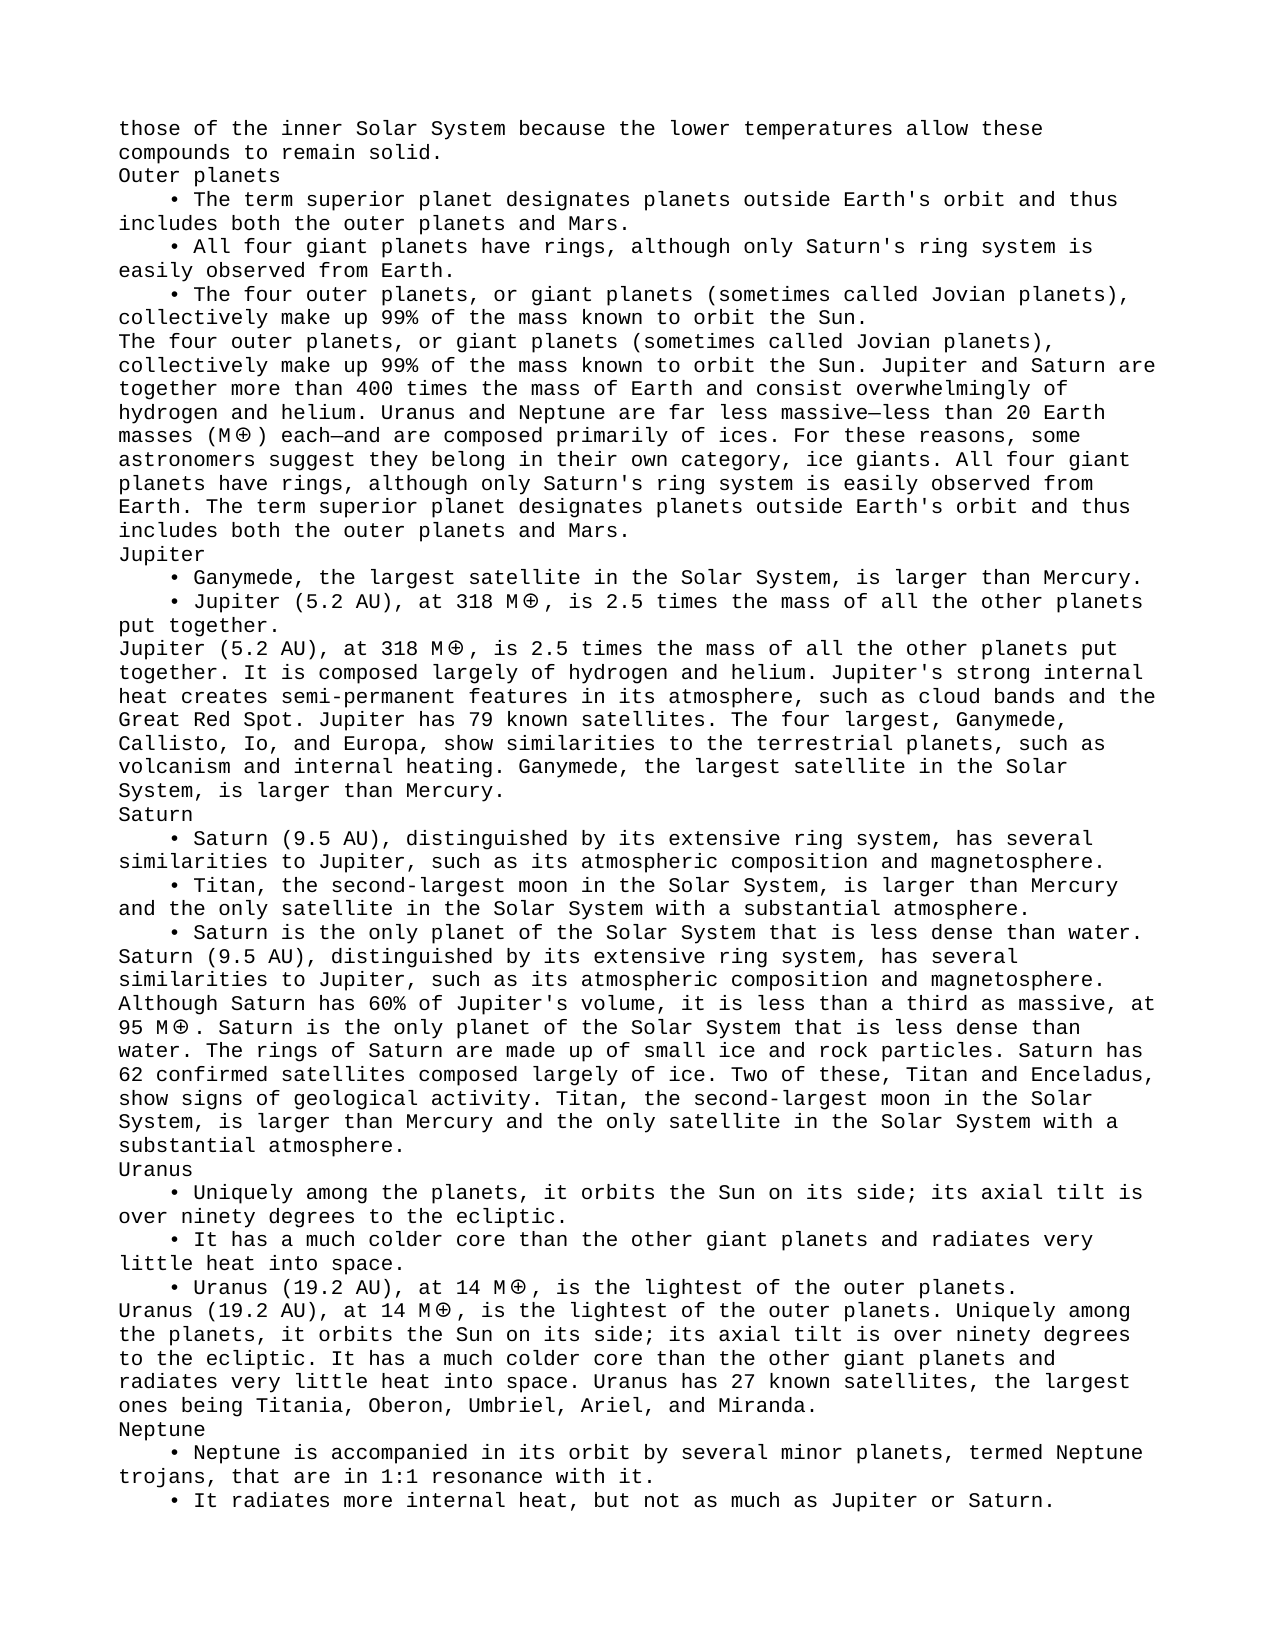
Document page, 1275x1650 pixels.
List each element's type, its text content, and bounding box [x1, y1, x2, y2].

text • Neptune is accompanied in its orbit by several minor planets, termed Neptune trojans, that are in 1:1 resonance with it. [118, 1442, 1157, 1489]
text • All four giant planets have rings, although only Saturn's ring system is easily observed from Earth. [118, 236, 1157, 284]
text • Titan, the second-largest moon in the Solar System, is larger than Mercury and the only satellite in the Solar System with a substantial atmosphere. [118, 875, 1157, 922]
text • Jupiter (5.2 AU), at 318 M⊕, is 2.5 times the mass of all the other planets put together. [118, 591, 1157, 638]
text Jupiter [118, 544, 1157, 567]
text Saturn [118, 804, 1157, 827]
text • Ganymede, the largest satellite in the Solar System, is larger than Mercury. [118, 567, 1157, 591]
text Jupiter (5.2 AU), at 318 M⊕, is 2.5 times the mass of all the other planets put together. It is composed largely of hydrogen and helium. Jupiter's strong internal heat creates semi-permanent features in its atmosphere, such as cloud bands and the Great Red Spot. Jupiter has 79 known satellites. The four largest, Ganymede, Callisto, Io, and Europa, show similarities to the terrestrial planets, such as volcanism and internal heating. Ganymede, the largest satellite in the Solar System, is larger than Mercury. [118, 638, 1157, 804]
text Outer planets [118, 165, 1157, 189]
text • Saturn is the only planet of the Solar System that is less dense than water. [118, 922, 1157, 946]
text The four outer planets, or giant planets (sometimes called Jovian planets), collectively make up 99% of the mass known to orbit the Sun. Jupiter and Saturn are together more than 400 times the mass of Earth and consist overwhelmingly of hydrogen and helium. Uranus and Neptune are far less massive—less than 20 Earth masses (M⊕) each—and are composed primarily of ices. For these reasons, some astronomers suggest they belong in their own category, ice giants. All four giant planets have rings, although only Saturn's ring system is easily observed from Earth. The term superior planet designates planets outside Earth's orbit and thus includes both the outer planets and Mars. [118, 331, 1157, 544]
text • The term superior planet designates planets outside Earth's orbit and thus includes both the outer planets and Mars. [118, 189, 1157, 236]
text Uranus [118, 1158, 1157, 1182]
text Neptune [118, 1419, 1157, 1442]
text • It radiates more internal heat, but not as much as Jupiter or Saturn. [118, 1489, 1157, 1513]
text • The four outer planets, or giant planets (sometimes called Jovian planets), collectively make up 99% of the mass known to orbit the Sun. [118, 284, 1157, 331]
text • Uniquely among the planets, it orbits the Sun on its side; its axial tilt is over ninety degrees to the ecliptic. [118, 1182, 1157, 1229]
text Saturn (9.5 AU), distinguished by its extensive ring system, has several similarities to Jupiter, such as its atmospheric composition and magnetosphere. Although Saturn has 60% of Jupiter's volume, it is less than a third as massive, at 95 M⊕. Saturn is the only planet of the Solar System that is less dense than water. The rings of Saturn are made up of small ice and rock particles. Saturn has 62 confirmed satellites composed largely of ice. Two of these, Titan and Enceladus, show signs of geological activity. Titan, the second-largest moon in the Solar System, is larger than Mercury and the only satellite in the Solar System with a substantial atmosphere. [118, 946, 1157, 1158]
text • Uranus (19.2 AU), at 14 M⊕, is the lightest of the outer planets. [118, 1277, 1157, 1300]
text those of the inner Solar System because the lower temperatures allow these compounds to remain solid. [118, 118, 1157, 165]
text Uranus (19.2 AU), at 14 M⊕, is the lightest of the outer planets. Uniquely among the planets, it orbits the Sun on its side; its axial tilt is over ninety degrees to the ecliptic. It has a much colder core than the other giant planets and radiates very little heat into space. Uranus has 27 known satellites, the largest ones being Titania, Oberon, Umbriel, Ariel, and Miranda. [118, 1300, 1157, 1419]
text • Saturn (9.5 AU), distinguished by its extensive ring system, has several similarities to Jupiter, such as its atmospheric composition and magnetosphere. [118, 827, 1157, 875]
text • It has a much colder core than the other giant planets and radiates very little heat into space. [118, 1229, 1157, 1277]
